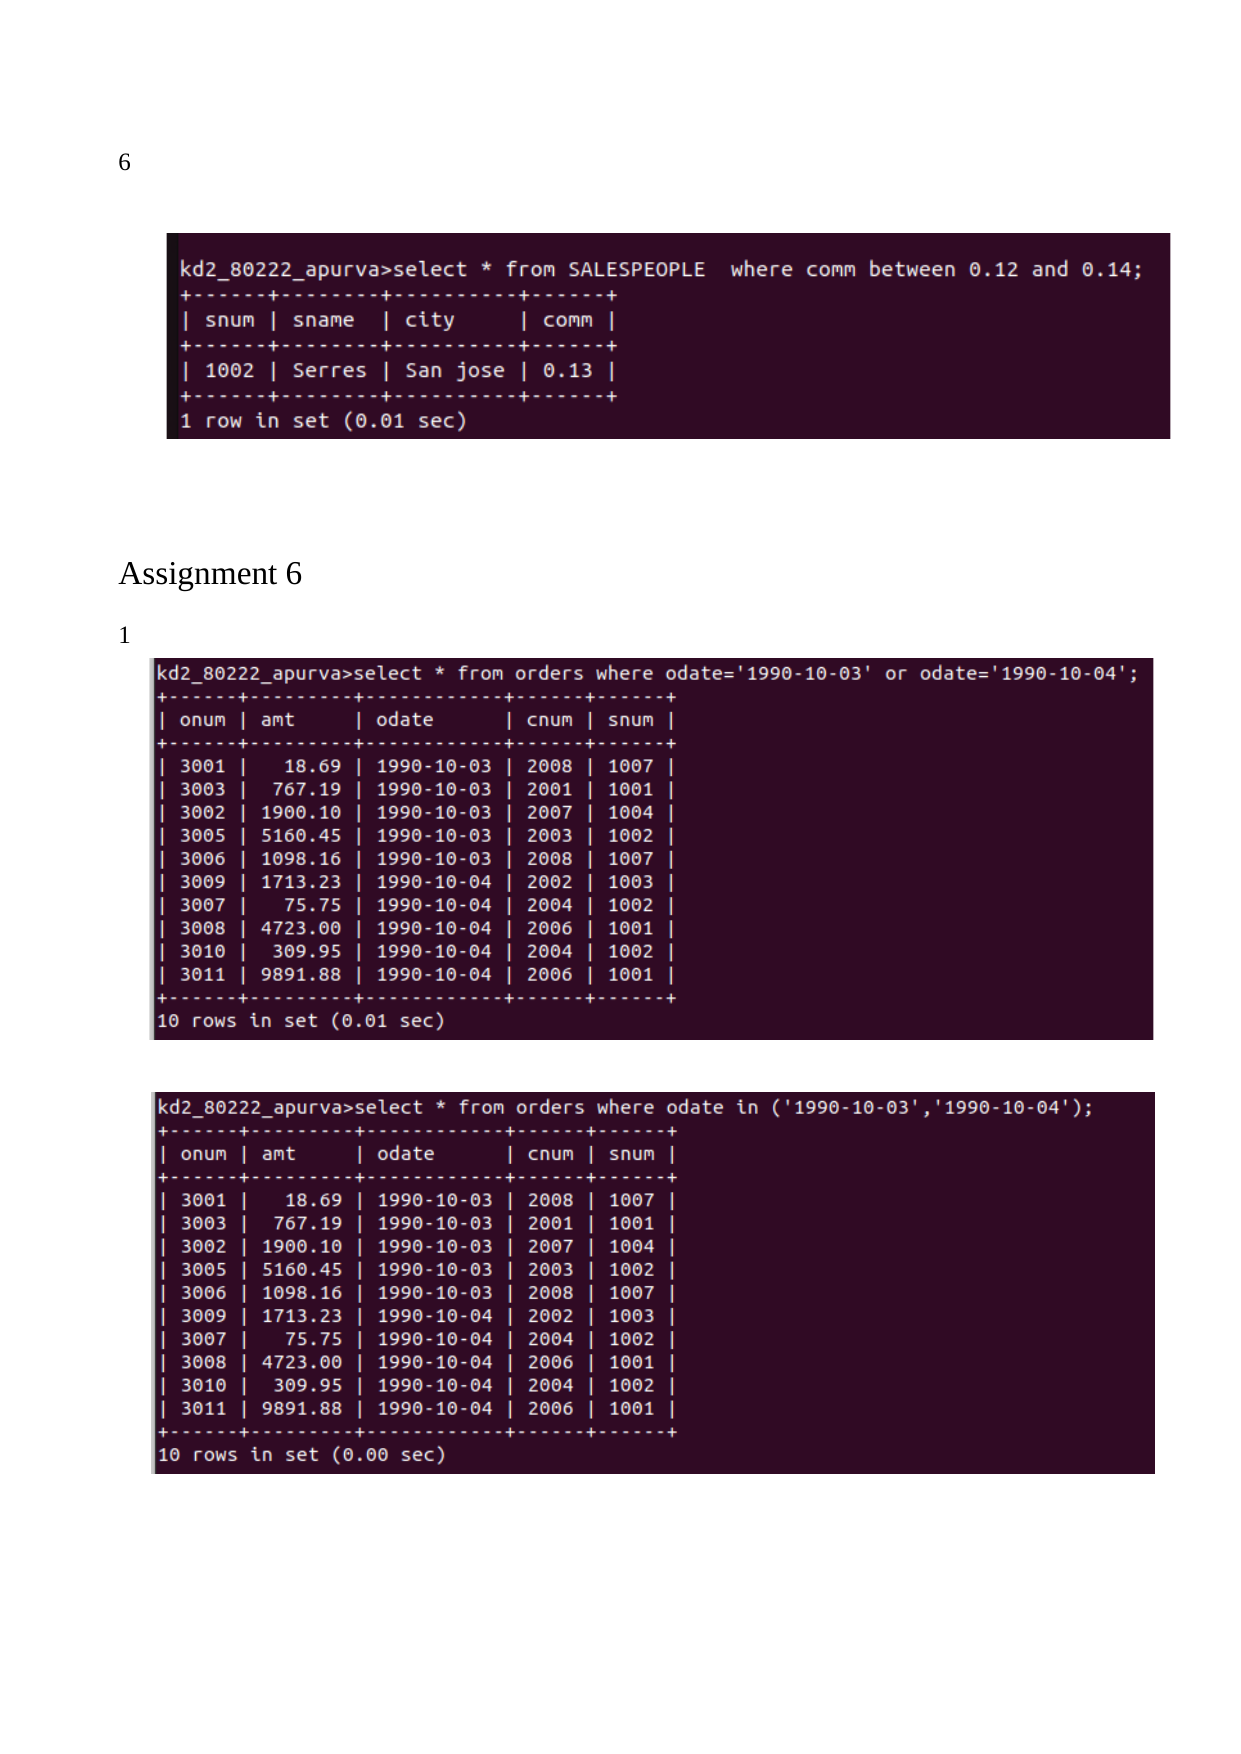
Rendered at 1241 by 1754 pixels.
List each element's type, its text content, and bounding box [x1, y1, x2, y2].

picture [166, 233, 1171, 439]
picture [151, 1092, 1155, 1474]
text 1 [118, 620, 1122, 649]
text Assignment 6 [118, 553, 1122, 591]
text 6 [118, 147, 1122, 176]
picture [149, 658, 1154, 1040]
